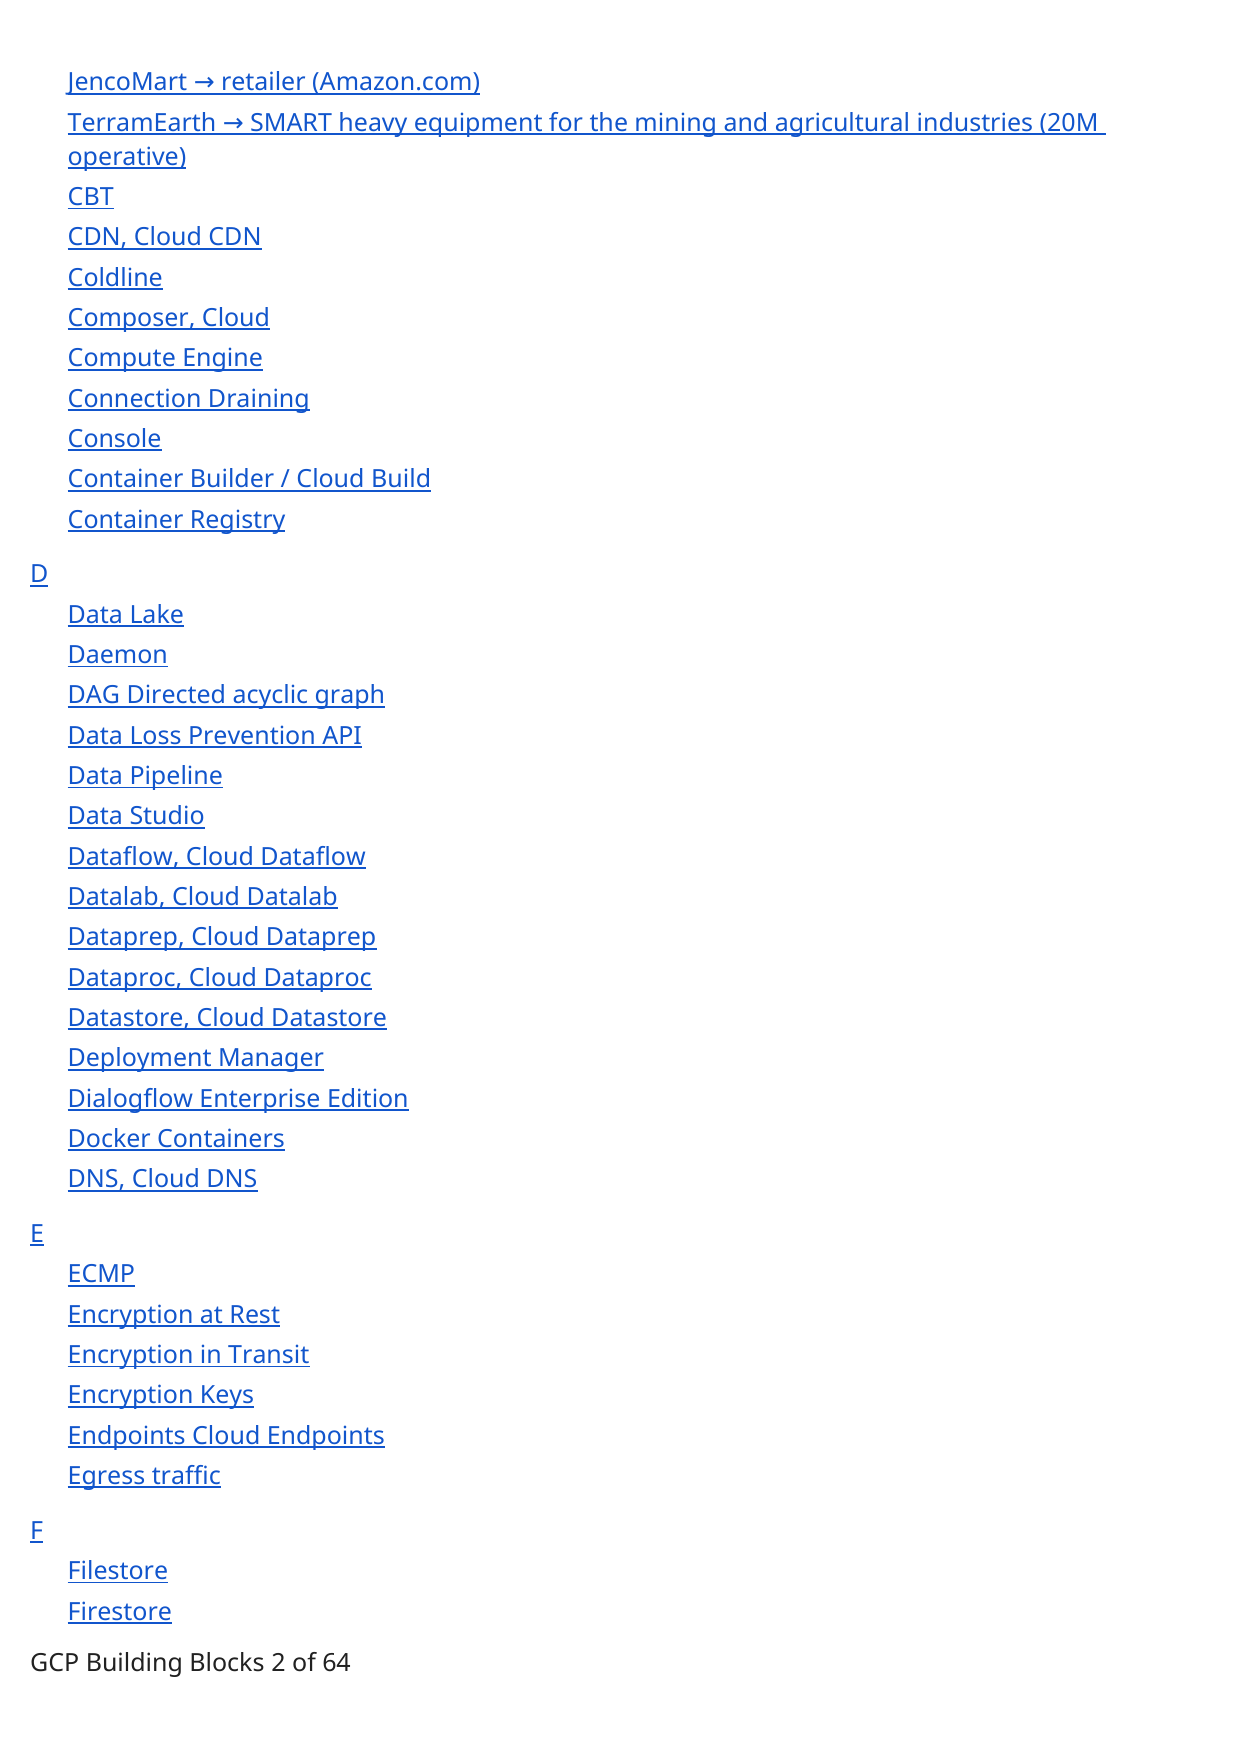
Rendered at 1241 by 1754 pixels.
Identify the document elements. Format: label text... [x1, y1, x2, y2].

text Encryption at Rest [67, 1296, 1210, 1330]
text E [30, 1216, 1210, 1250]
text F [30, 1512, 1210, 1547]
text CDN, Cloud CDN [67, 219, 1210, 253]
text Encryption in Transit [67, 1337, 1210, 1371]
text Filestore [67, 1553, 1210, 1587]
text CBT [67, 179, 1210, 213]
text Dataproc, Cloud Dataproc [67, 959, 1210, 993]
text Console [67, 421, 1210, 455]
text Datalab, Cloud Datalab [67, 879, 1210, 913]
text Data Pipeline [67, 758, 1210, 792]
text Encryption Keys [67, 1377, 1210, 1411]
text Coldline [67, 259, 1210, 293]
text ECMP [67, 1256, 1210, 1290]
text Dataprep, Cloud Dataprep [67, 919, 1210, 953]
text JencoMart → retailer (Amazon.com) [67, 64, 1210, 98]
text Container Registry [67, 501, 1210, 535]
text Datastore, Cloud Datastore [67, 999, 1210, 1034]
text Data Loss Prevention API [67, 717, 1210, 751]
text Container Builder / Cloud Build [67, 461, 1210, 495]
text Daemon [67, 637, 1210, 671]
text Docker Containers [67, 1121, 1210, 1154]
text Endpoints Cloud Endpoints [67, 1417, 1210, 1451]
text Connection Draining [67, 380, 1210, 414]
text Firestore [67, 1593, 1210, 1627]
text Dialogflow Enterprise Edition [67, 1080, 1210, 1114]
text TerramEarth → SMART heavy equipment for the mining and agricultural industries (20M operative) [67, 104, 1210, 172]
text D [30, 556, 1210, 590]
text Compute Engine [67, 340, 1210, 374]
text DAG Directed acyclic graph [67, 677, 1210, 711]
text Data Studio [67, 798, 1210, 832]
text Dataflow, Cloud Dataflow [67, 838, 1210, 872]
text Data Lake [67, 596, 1210, 631]
text Egress traffic [67, 1458, 1210, 1492]
text Composer, Cloud [67, 300, 1210, 334]
text Deployment Manager [67, 1040, 1210, 1074]
text DNS, Cloud DNS [67, 1161, 1210, 1195]
